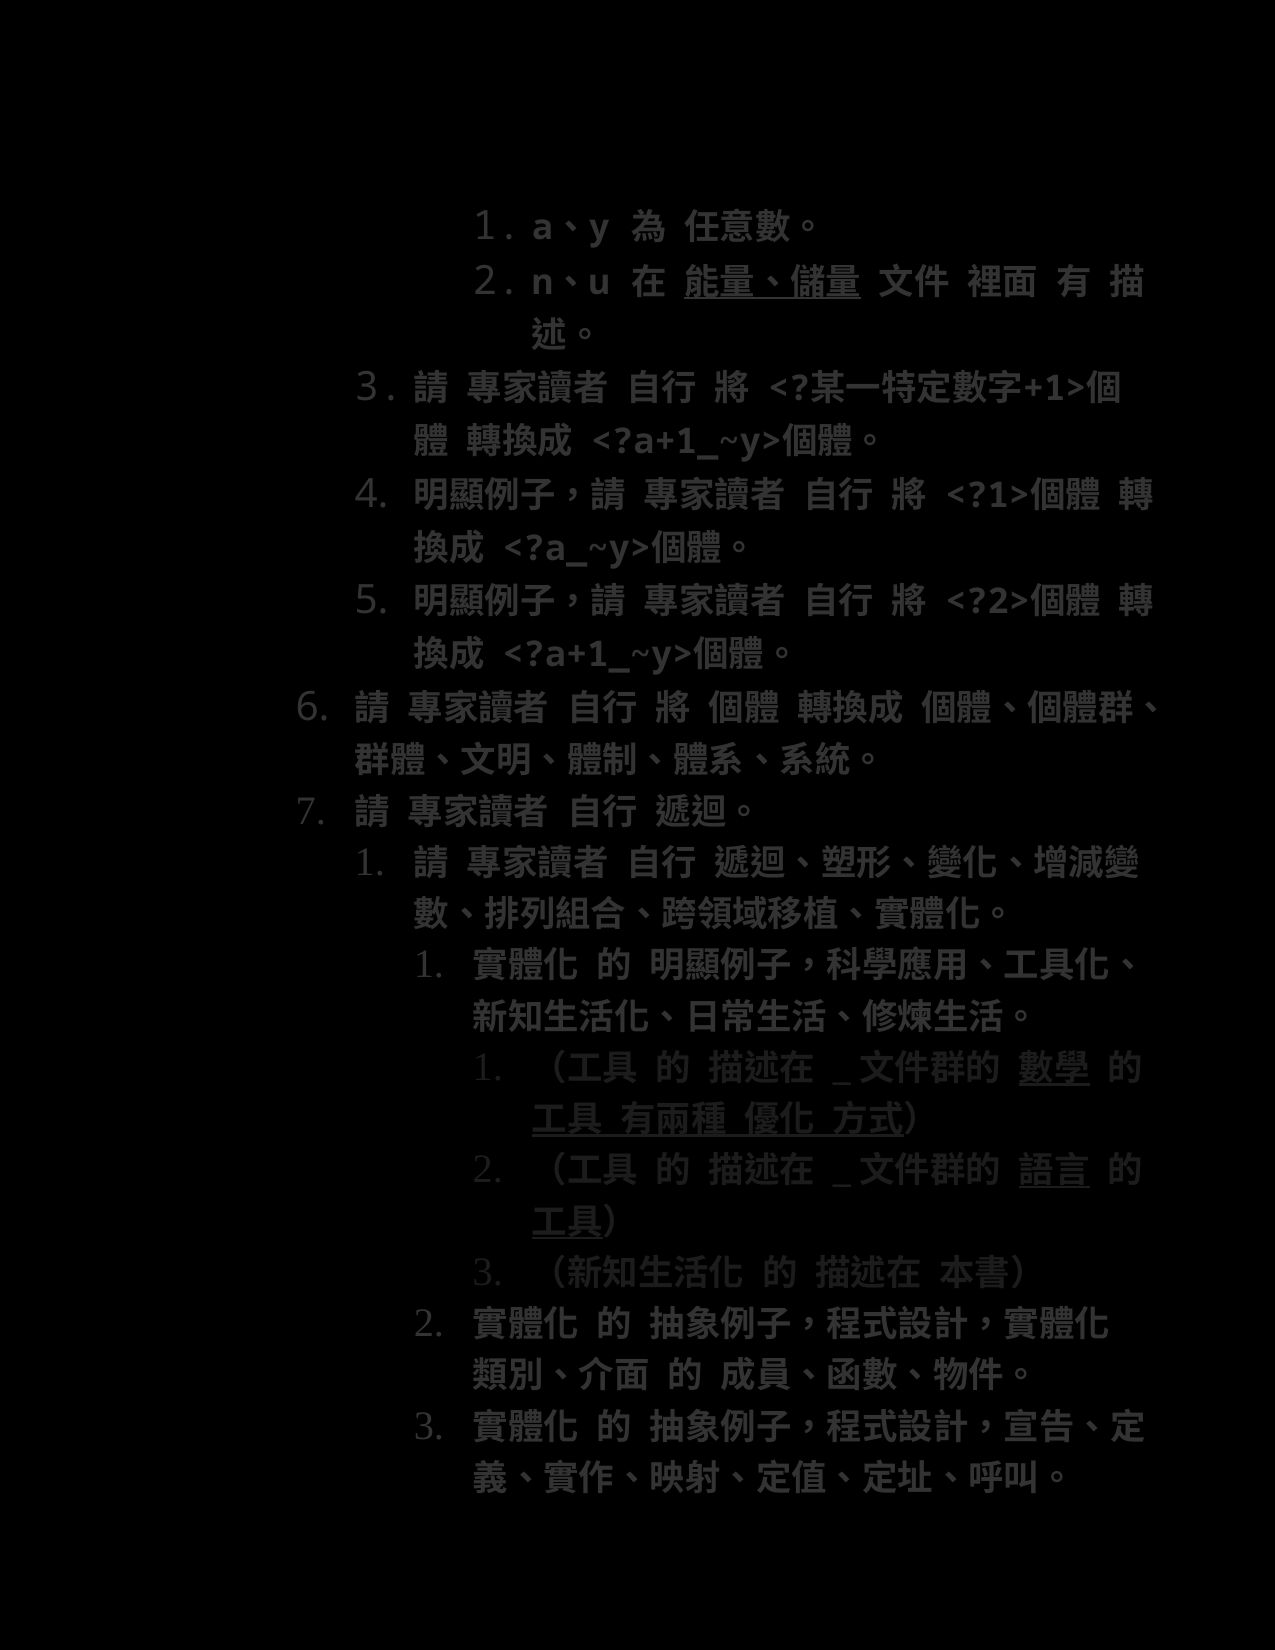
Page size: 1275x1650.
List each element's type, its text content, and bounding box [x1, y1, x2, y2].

list 請 專家讀者 自行 將 <?某一特定數字+1>個體 轉換成 <?a+1_~y>個體。 [354, 357, 1157, 464]
list 請 專家讀者 自行 將 個體 轉換成 個體、個體群、群體、文明、體制、體系、系統。 [295, 677, 1157, 783]
list （工具 的 描述在 _ 文件群的 數學 的 工具 有兩種 優化 方式） [472, 1039, 1157, 1142]
list n、u 在 能量、儲量 文件 裡面 有 描述。 [472, 251, 1157, 357]
list 實體化 的 抽象例子，程式設計，實體化 類別、介面 的 成員、函數、物件。 [413, 1296, 1157, 1398]
list 實體化 的 明顯例子，科學應用、工具化、新知生活化、日常生活、修煉生活。 [413, 937, 1157, 1039]
list 明顯例子，請 專家讀者 自行 將 <?1>個體 轉換成 <?a_~y>個體。 [354, 464, 1157, 570]
list a、y 為 任意數。 [472, 196, 1157, 251]
list 明顯例子，請 專家讀者 自行 將 <?2>個體 轉換成 <?a+1_~y>個體。 [354, 570, 1157, 677]
list 請 專家讀者 自行 遞迴、塑形、變化、增減變數、排列組合、跨領域移植、實體化。 [354, 834, 1157, 937]
list 實體化 的 抽象例子，程式設計，宣告、定義、實作、映射、定值、定址、呼叫。 [413, 1398, 1157, 1501]
list （新知生活化 的 描述在 本書） [472, 1244, 1157, 1296]
list 請 專家讀者 自行 遞迴。 [295, 783, 1157, 834]
list （工具 的 描述在 _ 文件群的 語言 的 工具） [472, 1142, 1157, 1244]
